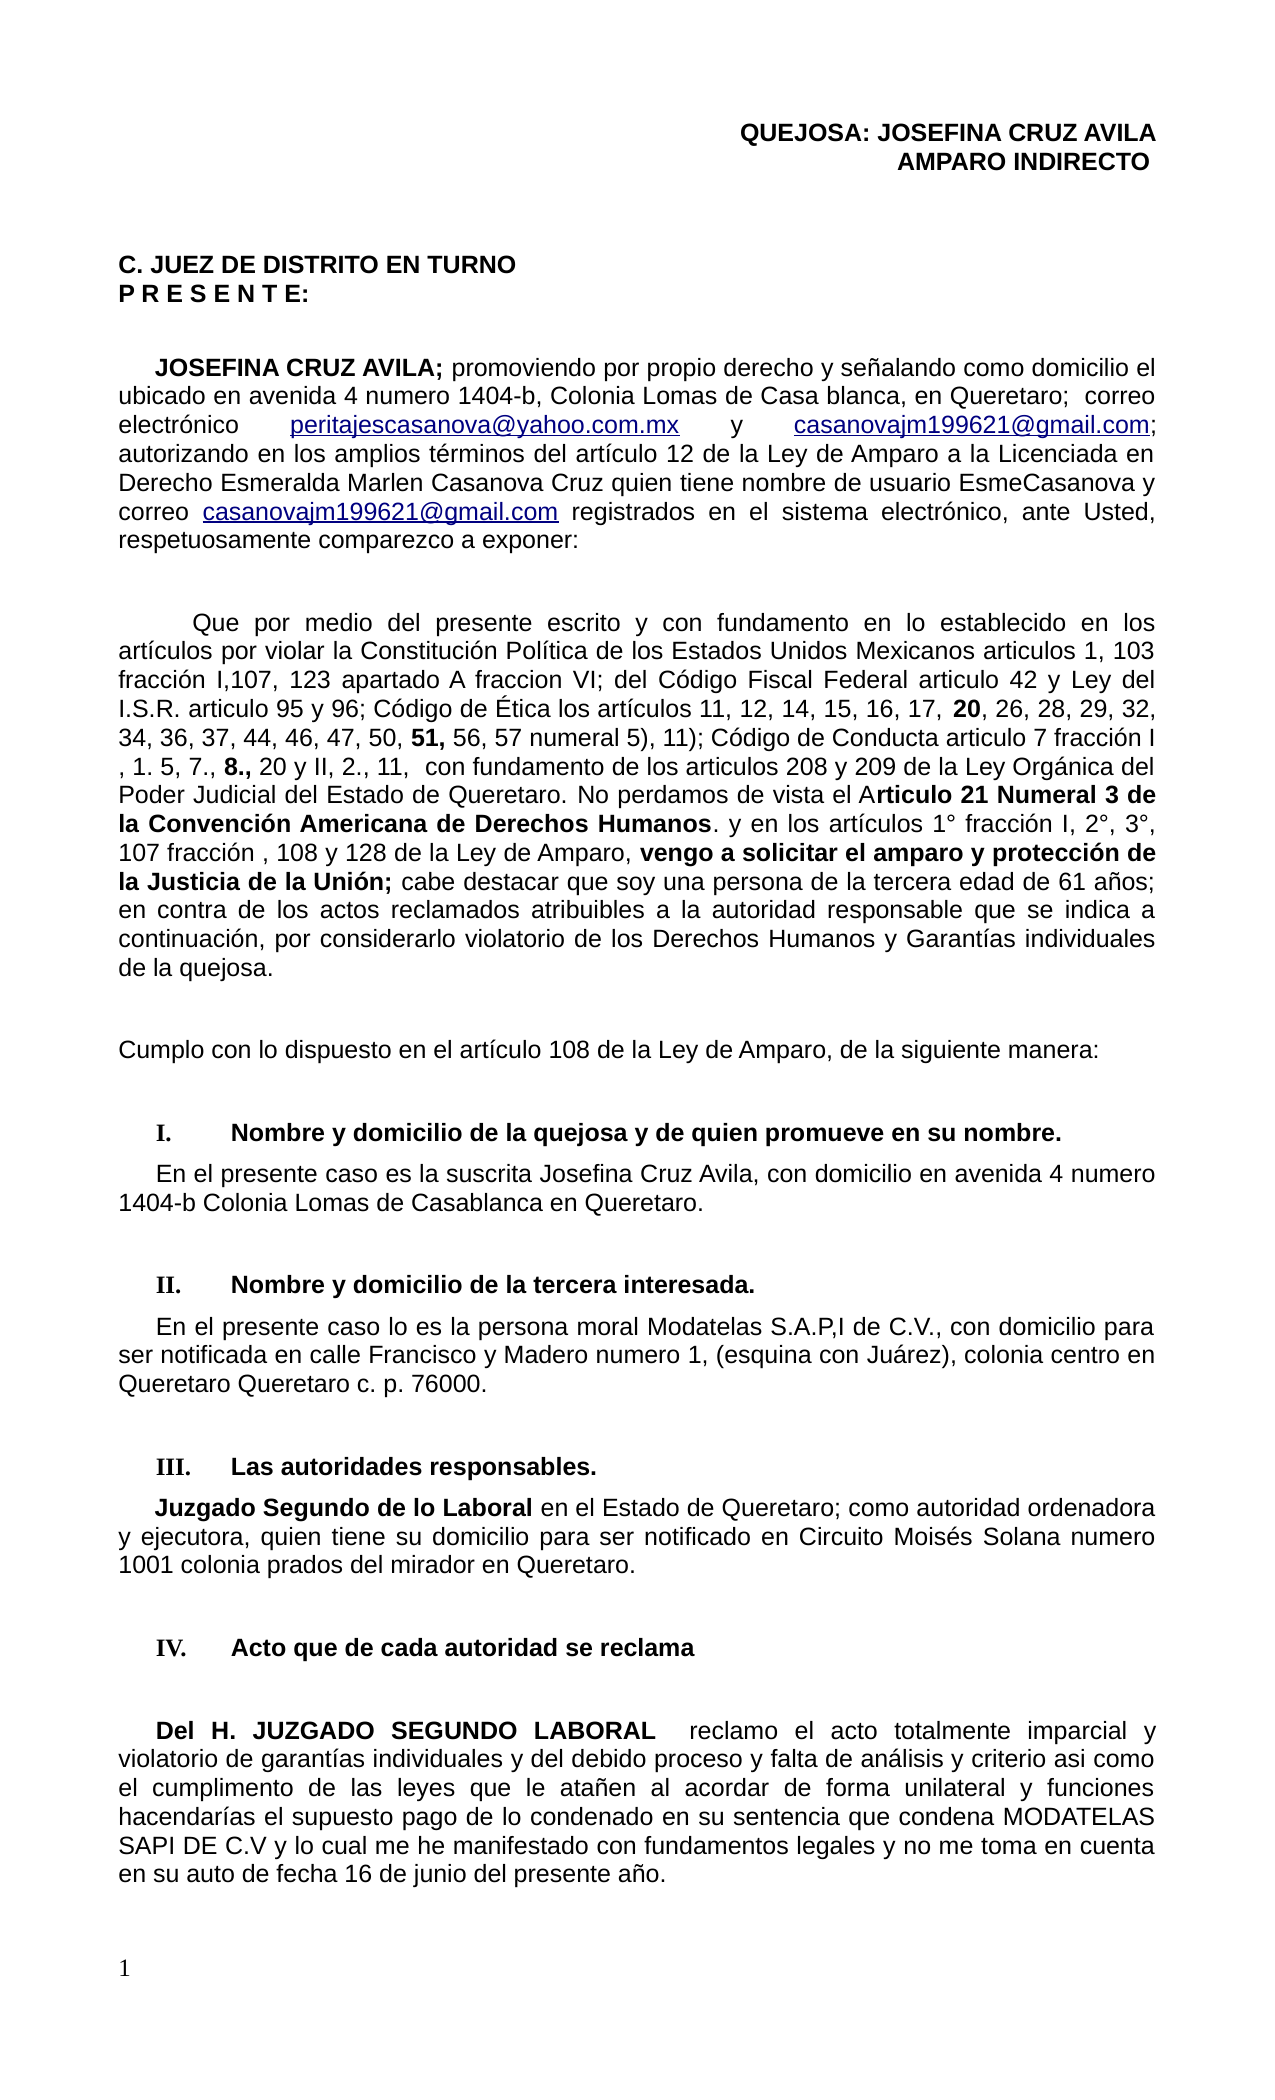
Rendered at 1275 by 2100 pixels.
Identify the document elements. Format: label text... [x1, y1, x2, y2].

text Juzgado Segundo de lo Laboral en el Estado de Queretaro; como autoridad ordenadora y ejecutora, quien tiene su domicilio para ser notificado en Circuito Moisés Solana numero 1001 colonia prados del mirador en Queretaro. [118, 1493, 1157, 1579]
list Acto que de cada autoridad se reclama [156, 1633, 1157, 1662]
list Las autoridades responsables. [156, 1452, 1157, 1481]
text AMPARO INDIRECTO [118, 147, 1157, 176]
text En el presente caso es la suscrita Josefina Cruz Avila, con domicilio en avenida 4 numero 1404-b Colonia Lomas de Casablanca en Queretaro. [118, 1159, 1157, 1217]
list Nombre y domicilio de la quejosa y de quien promueve en su nombre. [156, 1118, 1157, 1147]
text Del H. JUZGADO SEGUNDO LABORAL reclamo el acto totalmente imparcial y violatorio de garantías individuales y del debido proceso y falta de análisis y criterio asi como el cumplimento de las leyes que le atañen al acordar de forma unilateral y funciones hacendarías el supuesto pago de lo condenado en su sentencia que condena MODATELAS SAPI DE C.V y lo cual me he manifestado con fundamentos legales y no me toma en cuenta en su auto de fecha 16 de junio del presente año. [118, 1716, 1157, 1888]
text En el presente caso lo es la persona moral Modatelas S.A.P,I de C.V., con domicilio para ser notificada en calle Francisco y Madero numero 1, (esquina con Juárez), colonia centro en Queretaro Queretaro c. p. 76000. [118, 1312, 1157, 1398]
text QUEJOSA: JOSEFINA CRUZ AVILA [118, 118, 1157, 147]
list Nombre y domicilio de la tercera interesada. [156, 1270, 1157, 1299]
text C. JUEZ DE DISTRITO EN TURNO [118, 250, 1157, 278]
text Cumplo con lo dispuesto en el artículo 108 de la Ley de Amparo, de la siguiente manera: [118, 1035, 1157, 1064]
text JOSEFINA CRUZ AVILA; promoviendo por propio derecho y señalando como domicilio el ubicado en avenida 4 numero 1404-b, Colonia Lomas de Casa blanca, en Queretaro; correo electrónico peritajescasanova@yahoo.com.mx y casanovajm199621@gmail.com; autorizando en los amplios términos del artículo 12 de la Ley de Amparo a la Licenciada en Derecho Esmeralda Marlen Casanova Cruz quien tiene nombre de usuario EsmeCasanova y correo casanovajm199621@gmail.com registrados en el sistema electrónico, ante Usted, respetuosamente comparezco a exponer: [118, 353, 1157, 554]
text Que por medio del presente escrito y con fundamento en lo establecido en los artículos por violar la Constitución Política de los Estados Unidos Mexicanos articulos 1, 103 fracción I,107, 123 apartado A fraccion VI; del Código Fiscal Federal articulo 42 y Ley del I.S.R. articulo 95 y 96; Código de Ética los artículos 11, 12, 14, 15, 16, 17, 20, 26, 28, 29, 32, 34, 36, 37, 44, 46, 47, 50, 51, 56, 57 numeral 5), 11); Código de Conducta articulo 7 fracción I , 1. 5, 7., 8., 20 y II, 2., 11, con fundamento de los articulos 208 y 209 de la Ley Orgánica del Poder Judicial del Estado de Queretaro. No perdamos de vista el Articulo 21 Numeral 3 de la Convención Americana de Derechos Humanos. y en los artículos 1° fracción I, 2°, 3°, 107 fracción , 108 y 128 de la Ley de Amparo, vengo a solicitar el amparo y protección de la Justicia de la Unión; cabe destacar que soy una persona de la tercera edad de 61 años; en contra de los actos reclamados atribuibles a la autoridad responsable que se indica a continuación, por considerarlo violatorio de los Derechos Humanos y Garantías individuales de la quejosa. [118, 608, 1157, 981]
text P R E S E N T E: [118, 278, 1157, 307]
